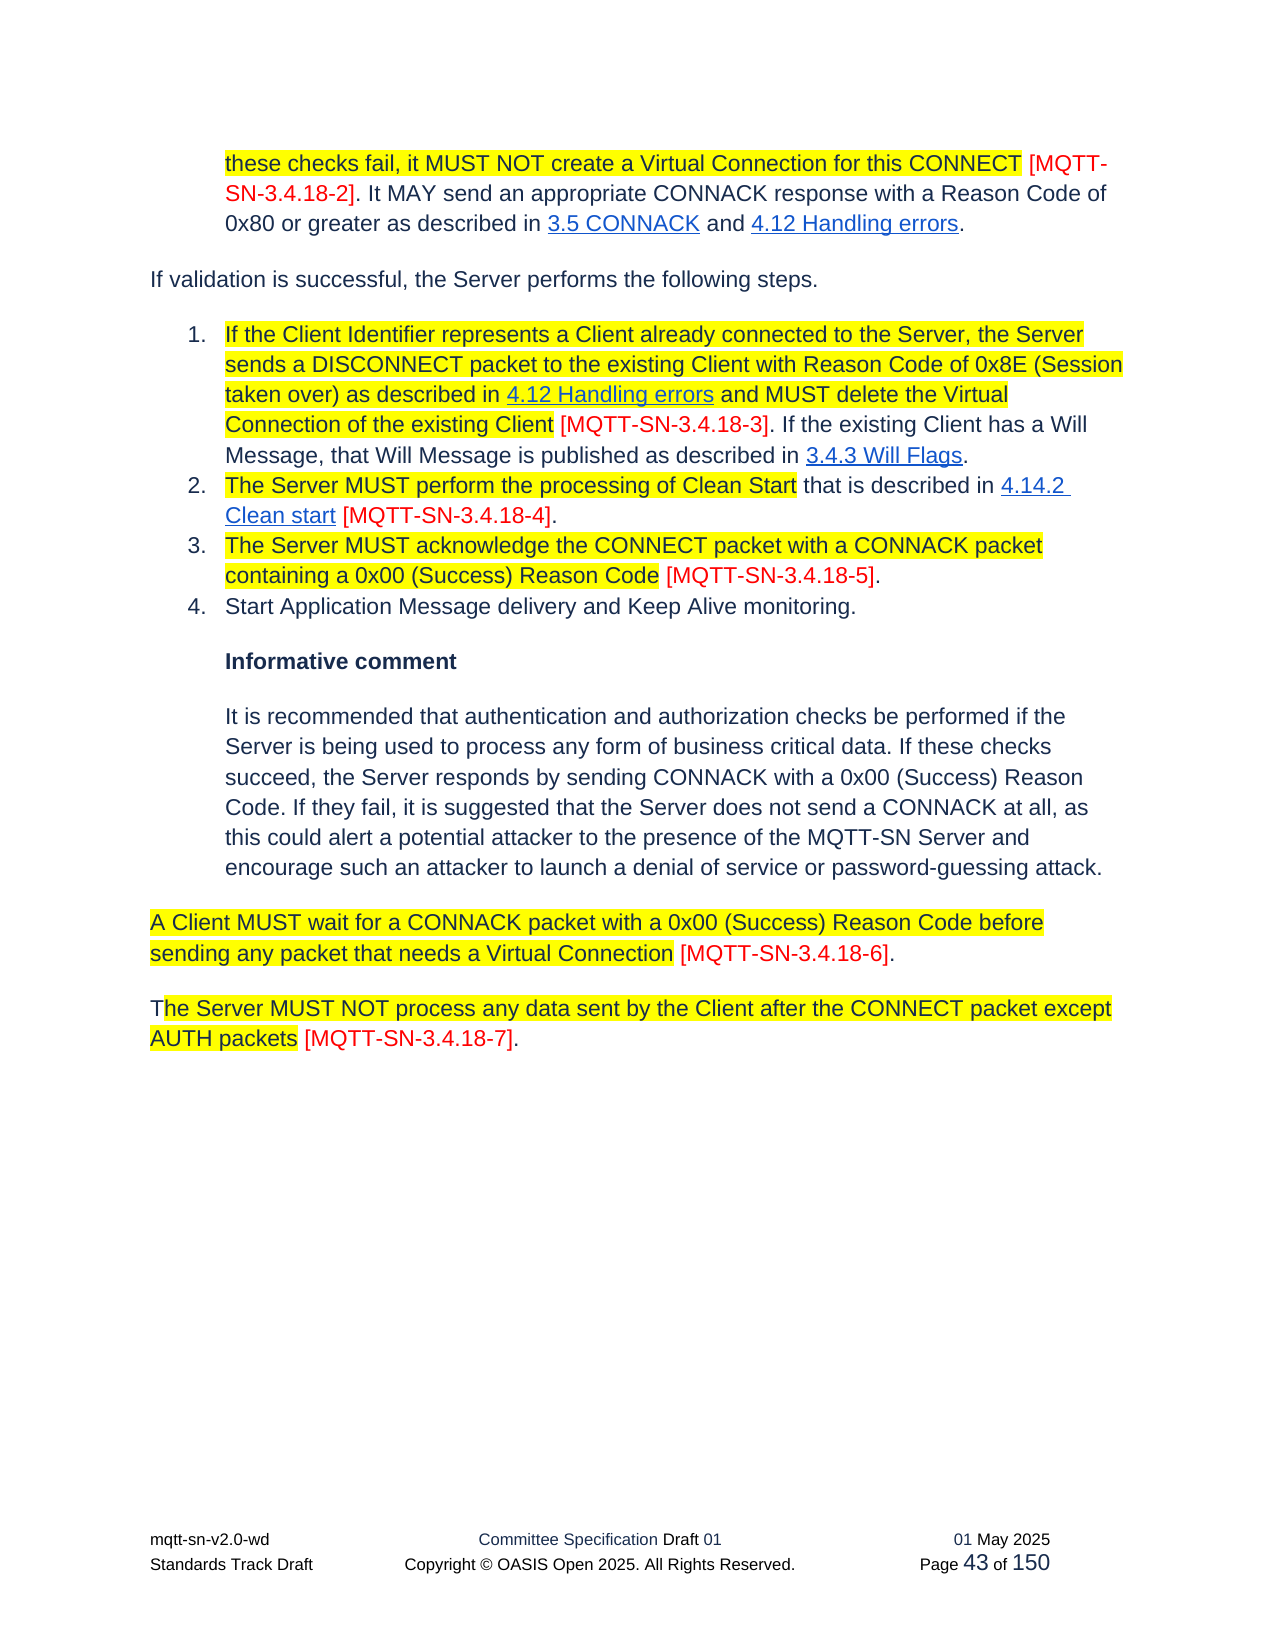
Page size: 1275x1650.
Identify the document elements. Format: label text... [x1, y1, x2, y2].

text The Server MUST NOT process any data sent by the Client after the CONNECT packet except AUTH packets [MQTT-SN-3.4.18-7]. [150, 995, 1125, 1051]
list The Server MUST acknowledge the CONNECT packet with a CONNACK packet containing a 0x00 (Success) Reason Code [MQTT-SN-3.4.18-5]. [187, 532, 1125, 589]
text Informative comment [225, 648, 1125, 674]
list The Server MUST perform the processing of Clean Start that is described in 4.14.2 Clean start [MQTT-SN-3.4.18-4]. [187, 472, 1125, 528]
list Start Application Message delivery and Keep Alive monitoring. [187, 593, 1125, 619]
text A Client MUST wait for a CONNACK packet with a 0x00 (Success) Reason Code before sending any packet that needs a Virtual Connection [MQTT-SN-3.4.18-6]. [150, 909, 1125, 966]
list If the Client Identifier represents a Client already connected to the Server, the Server sends a DISCONNECT packet to the existing Client with Reason Code of 0x8E (Session taken over) as described in 4.12 Handling errors and MUST delete the Virtual Connection of the existing Client [MQTT-SN-3.4.18-3]. If the existing Client has a Will Message, that Will Message is published as described in 3.4.3 Will Flags. [187, 321, 1125, 468]
text It is recommended that authentication and authorization checks be performed if the Server is being used to process any form of business critical data. If these checks succeed, the Server responds by sending CONNACK with a 0x00 (Success) Reason Code. If they fail, it is suggested that the Server does not send a CONNACK at all, as this could alert a potential attacker to the presence of the MQTT-SN Server and encourage such an attacker to launch a denial of service or password-guessing attack. [225, 703, 1125, 881]
text If validation is successful, the Server performs the following steps. [150, 266, 1125, 292]
list these checks fail, it MUST NOT create a Virtual Connection for this CONNECT [MQTT-SN-3.4.18-2]. It MAY send an appropriate CONNACK response with a Reason Code of 0x80 or greater as described in 3.5 CONNACK and 4.12 Handling errors. [187, 150, 1125, 237]
